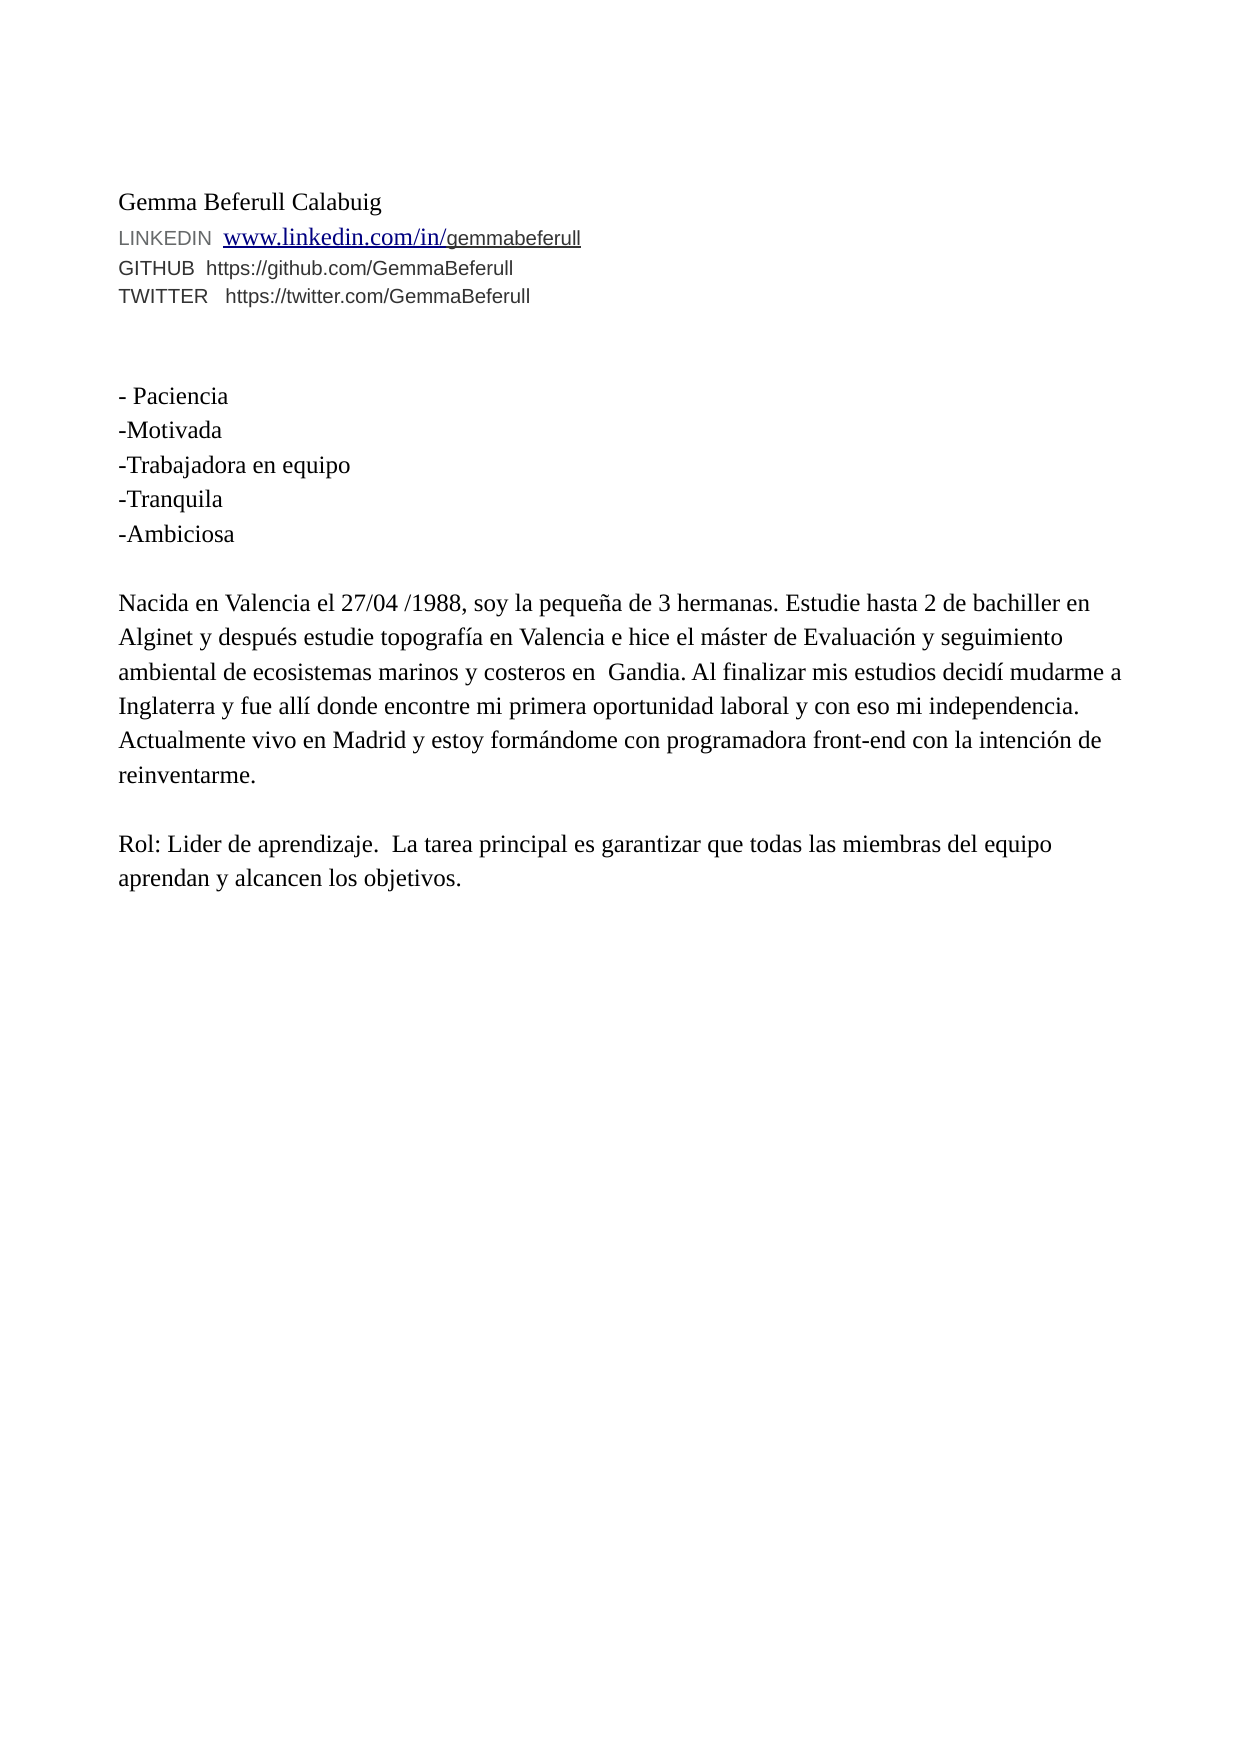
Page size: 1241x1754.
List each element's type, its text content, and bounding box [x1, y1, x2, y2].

text Rol: Lider de aprendizaje. La tarea principal es garantizar que todas las miembras del equipo aprendan y alcancen los objetivos. [118, 829, 1122, 892]
text -Ambiciosa [118, 519, 1122, 547]
text -Tranquila [118, 484, 1122, 513]
text TWITTER https://twitter.com/GemmaBeferull [118, 284, 1122, 307]
text GITHUB https://github.com/GemmaBeferull [118, 256, 1122, 279]
text -Motivada [118, 415, 1122, 444]
text Nacida en Valencia el 27/04 /1988, soy la pequeña de 3 hermanas. Estudie hasta 2 de bachiller en Alginet y después estudie topografía en Valencia e hice el máster de Evaluación y seguimiento ambiental de ecosistemas marinos y costeros en Gandia. Al finalizar mis estudios decidí mudarme a Inglaterra y fue allí donde encontre mi primera oportunidad laboral y con eso mi independencia. Actualmente vivo en Madrid y estoy formándome con programadora front-end con la intención de reinventarme. [118, 588, 1122, 789]
text LINKEDIN www.linkedin.com/in/gemmabeferull [118, 222, 1122, 250]
text Gemma Beferull Calabuig [118, 187, 1122, 216]
text - Paciencia [118, 381, 1122, 409]
text -Trabajadora en equipo [118, 450, 1122, 478]
